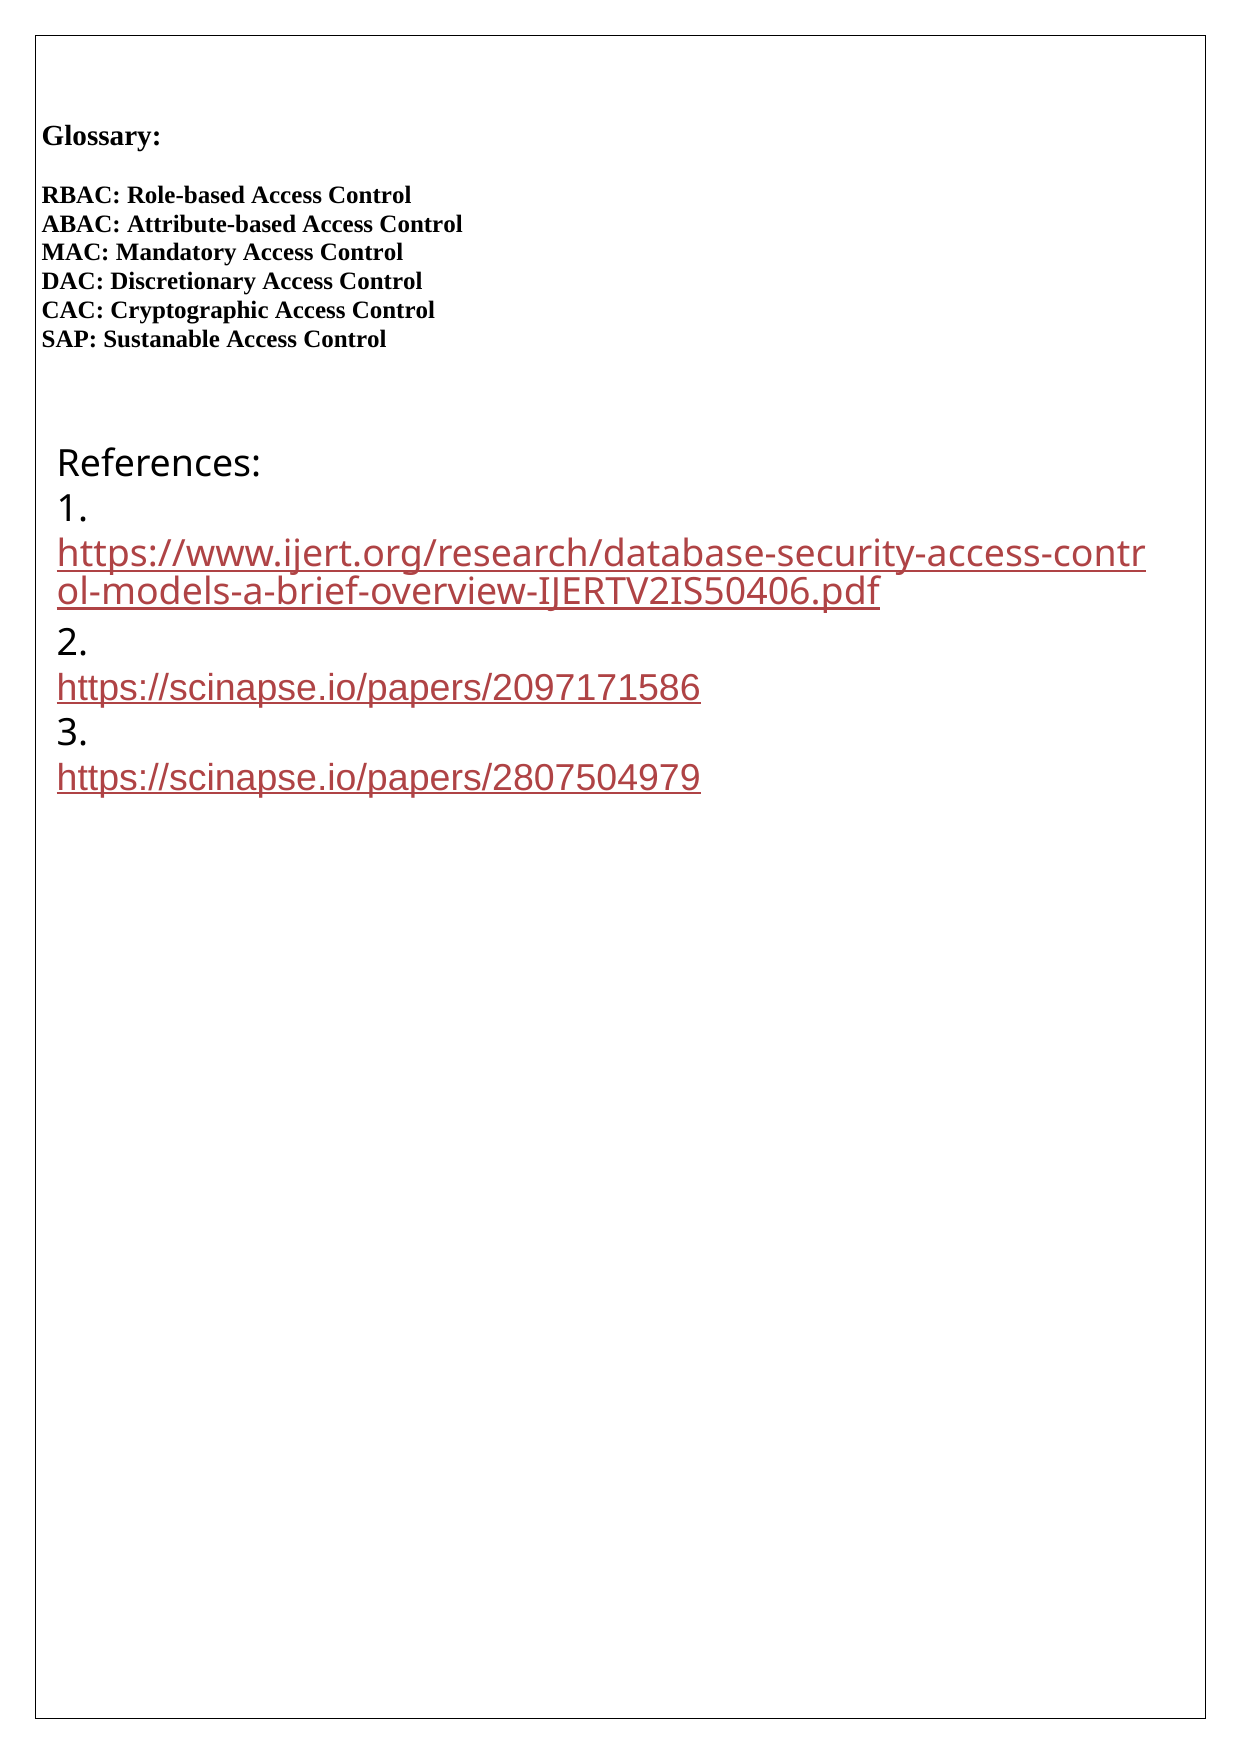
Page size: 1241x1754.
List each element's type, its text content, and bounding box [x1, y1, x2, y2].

text Glossary: [41, 118, 1199, 151]
text DAC: Discretionary Access Control [41, 266, 1199, 295]
text RBAC: Role-based Access Control [41, 180, 1199, 209]
text MAC: Mandatory Access Control [41, 237, 1199, 266]
text ABAC: Attribute-based Access Control [41, 209, 1199, 237]
text SAP: Sustanable Access Control [41, 324, 1199, 352]
text CAC: Cryptographic Access Control [41, 295, 1199, 324]
